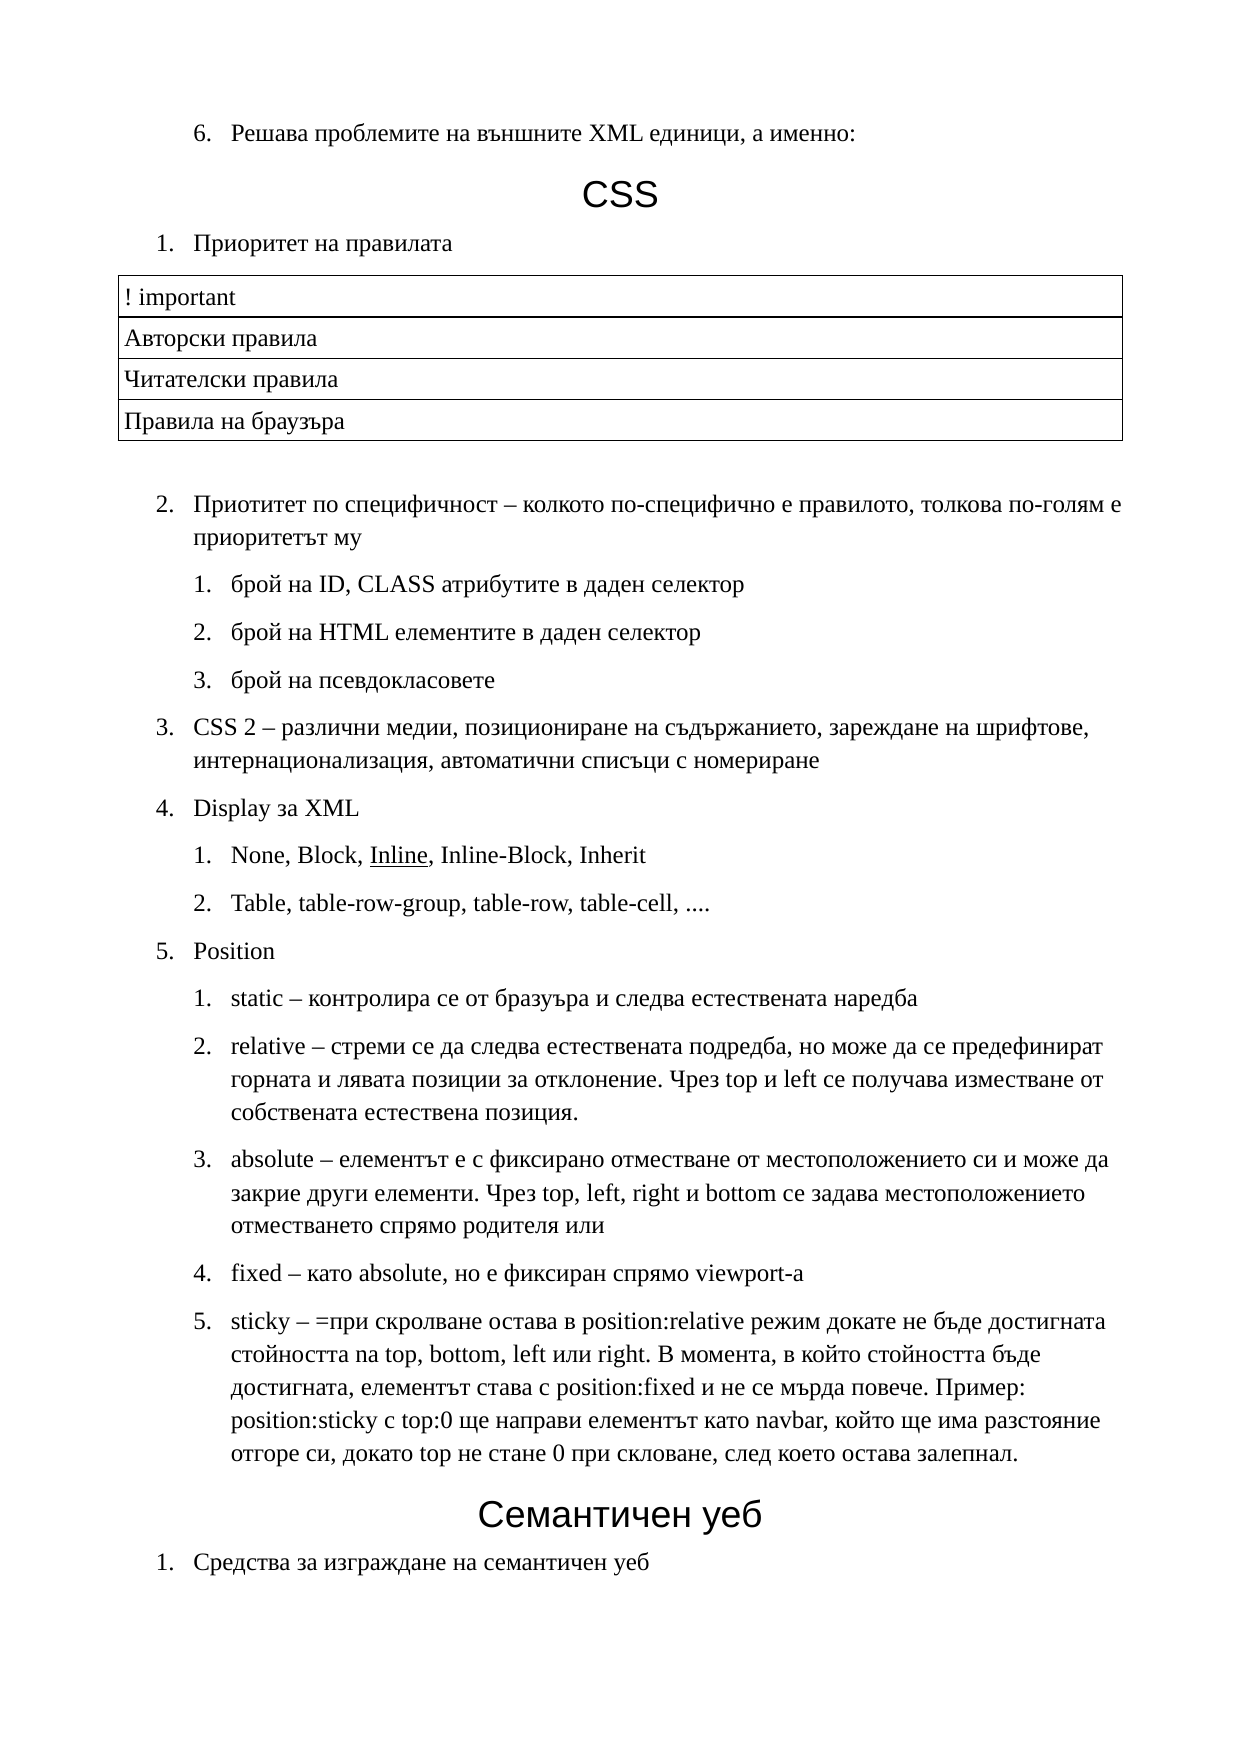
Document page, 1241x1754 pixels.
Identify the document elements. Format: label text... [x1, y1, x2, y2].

table_header ! important [119, 276, 1122, 316]
table_cell Правила на браузъра [119, 400, 1122, 440]
list Display за XML [156, 793, 1122, 822]
list брой на псевдокласовете [193, 665, 1122, 693]
list Приотитет по специфичност – колкото по-специфично е правилото, толкова по-голям е приоритетът му [156, 489, 1122, 551]
list static – контролира се от бразуъра и следва естествената наредба [193, 983, 1122, 1012]
list sticky – =при скролване остава в position:relative режим докате не бъде достигната стойността na top, bottom, left или right. В момента, в който стойността бъде достигната, елементът става с position:fixed и не се мърда повече. Пример: position:sticky с top:0 ще направи елементът като navbar, който ще има разстояние отгоре си, докато top не стане 0 при скловане, след което остава залепнал. [193, 1306, 1122, 1467]
subtitle Семантичен уеб [118, 1492, 1122, 1535]
table_cell Авторски правила [119, 318, 1122, 358]
list брой на ID, CLASS атрибутите в даден селектор [193, 569, 1122, 598]
list Приоритет на правилата [156, 228, 1122, 256]
list relative – стреми се да следва естествената подредба, но може да се предефинират горната и лявата позиции за отклонение. Чрез top и left се получава изместване от собствената естествена позиция. [193, 1031, 1122, 1126]
list Position [156, 936, 1122, 964]
list fixed – като absolute, но е фиксиран спрямо viewport-a [193, 1258, 1122, 1287]
subtitle CSS [118, 172, 1122, 215]
list Решава проблемите на външните XML единици, а именно: [193, 118, 1122, 147]
list брой на HTML елементите в даден селектор [193, 617, 1122, 646]
list Table, table-row-group, table-row, table-cell, .... [193, 888, 1122, 917]
list absolute – елементът е с фиксирано отместване от местоположението си и може да закрие други елементи. Чрез top, left, right и bottom се задава местоположението отместването спрямо родителя или [193, 1144, 1122, 1239]
list Средства за изграждане на семантичен уеб [156, 1547, 1122, 1576]
list None, Block, Inline, Inline-Block, Inherit [193, 841, 1122, 869]
list CSS 2 – различни медии, позициониране на съдържанието, зареждане на шрифтове, интернационализация, автоматични списъци с номериране [156, 712, 1122, 774]
table_cell Читателски правила [119, 359, 1122, 399]
